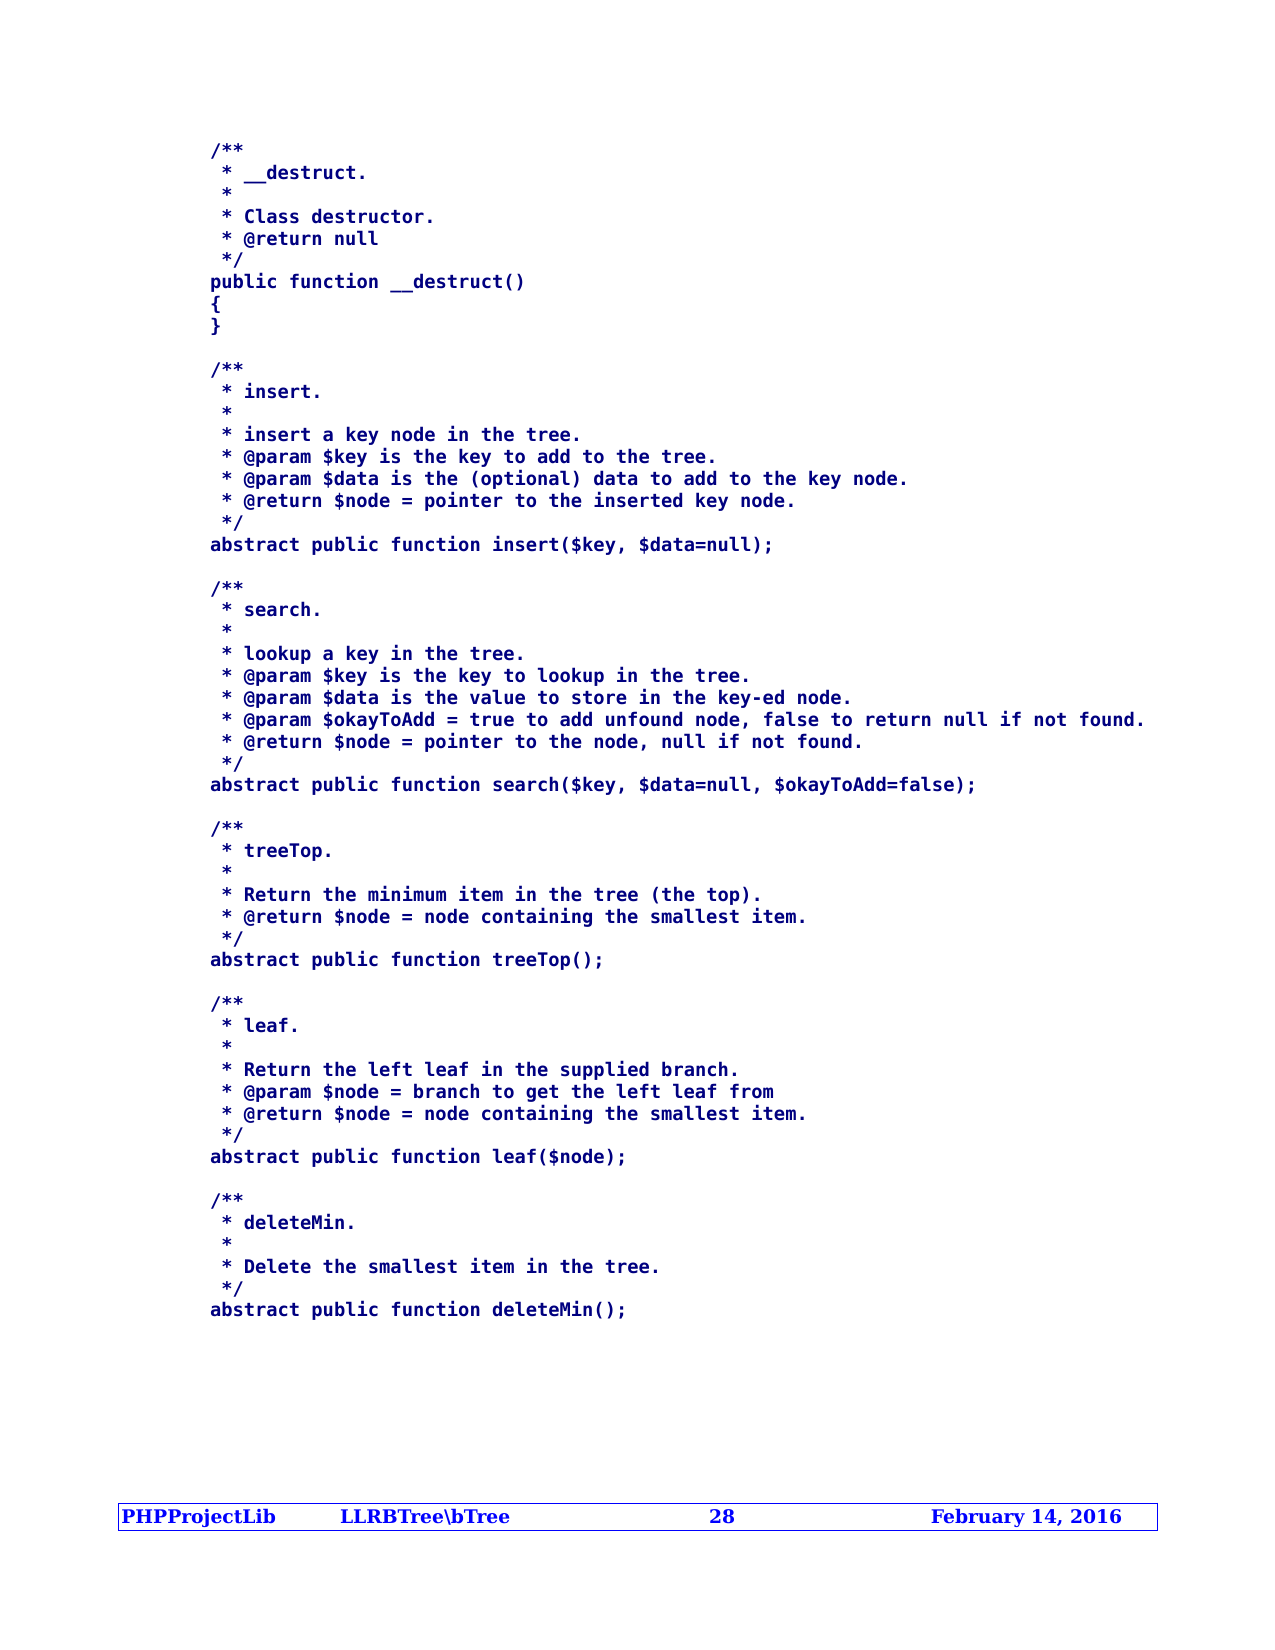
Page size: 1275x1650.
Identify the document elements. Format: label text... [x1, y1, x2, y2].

list * [136, 621, 1157, 643]
list /** [136, 577, 1157, 599]
list } [136, 315, 1157, 337]
list /** [136, 818, 1157, 840]
list */ [136, 1277, 1157, 1299]
list * [136, 862, 1157, 884]
list * [136, 1037, 1157, 1059]
list abstract public function leaf($node); [136, 1146, 1157, 1168]
list * Class destructor. [136, 206, 1157, 227]
list * lookup a key in the tree. [136, 643, 1157, 665]
list * Delete the smallest item in the tree. [136, 1256, 1157, 1277]
list * [136, 1234, 1157, 1256]
list /** [136, 140, 1157, 162]
list public function __destruct() [136, 271, 1157, 293]
list /** [136, 359, 1157, 381]
list { [136, 293, 1157, 315]
list * deleteMin. [136, 1212, 1157, 1234]
list * Return the left leaf in the supplied branch. [136, 1059, 1157, 1081]
list */ [136, 927, 1157, 949]
list * @return null [136, 227, 1157, 249]
list abstract public function deleteMin(); [136, 1299, 1157, 1321]
list * @param $data is the value to store in the key-ed node. [136, 687, 1157, 709]
list /** [136, 1190, 1157, 1212]
list * @return $node = pointer to the inserted key node. [136, 490, 1157, 512]
list abstract public function treeTop(); [136, 949, 1157, 971]
list * @param $data is the (optional) data to add to the key node. [136, 468, 1157, 490]
list * Return the minimum item in the tree (the top). [136, 884, 1157, 906]
list * @return $node = node containing the smallest item. [136, 1102, 1157, 1124]
list abstract public function search($key, $data=null, $okayToAdd=false); [136, 774, 1157, 796]
list * search. [136, 599, 1157, 621]
list */ [136, 752, 1157, 774]
list */ [136, 1124, 1157, 1146]
list abstract public function insert($key, $data=null); [136, 534, 1157, 556]
list * @return $node = node containing the smallest item. [136, 906, 1157, 927]
list * __destruct. [136, 162, 1157, 184]
list * [136, 184, 1157, 206]
list * treeTop. [136, 840, 1157, 862]
list */ [136, 249, 1157, 271]
list /** [136, 993, 1157, 1015]
list * @param $node = branch to get the left leaf from [136, 1081, 1157, 1102]
list */ [136, 512, 1157, 534]
list * @param $key is the key to lookup in the tree. [136, 665, 1157, 687]
list * @param $key is the key to add to the tree. [136, 446, 1157, 468]
list * [136, 402, 1157, 424]
list * @param $okayToAdd = true to add unfound node, false to return null if not found. [136, 709, 1157, 731]
list * leaf. [136, 1015, 1157, 1037]
list * insert a key node in the tree. [136, 424, 1157, 446]
list * @return $node = pointer to the node, null if not found. [136, 731, 1157, 752]
list * insert. [136, 381, 1157, 402]
